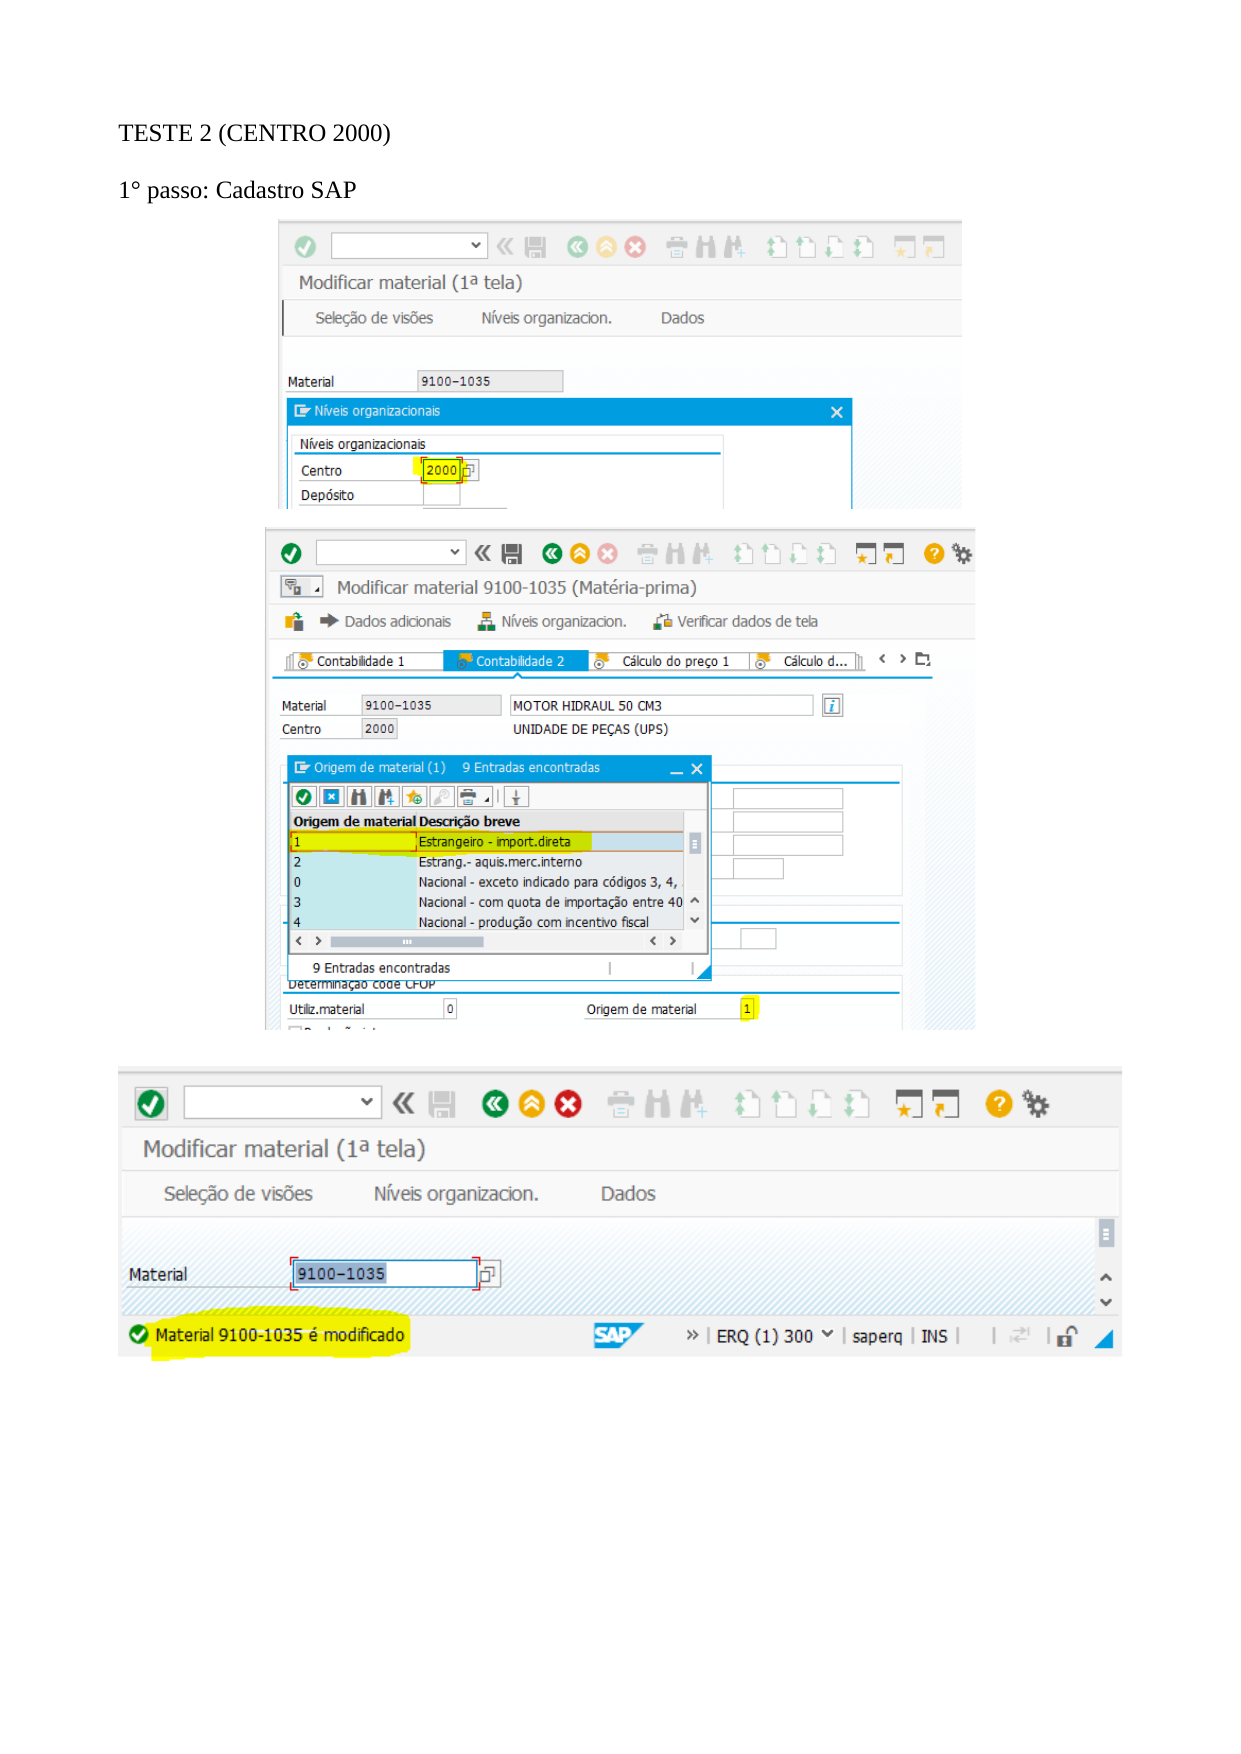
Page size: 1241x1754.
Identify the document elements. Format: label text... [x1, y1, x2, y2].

text TESTE 2 (CENTRO 2000) [118, 118, 1122, 147]
picture [118, 1066, 1123, 1361]
text 1° passo: Cadastro SAP [118, 176, 1122, 204]
picture [264, 527, 976, 1030]
picture [278, 219, 962, 509]
